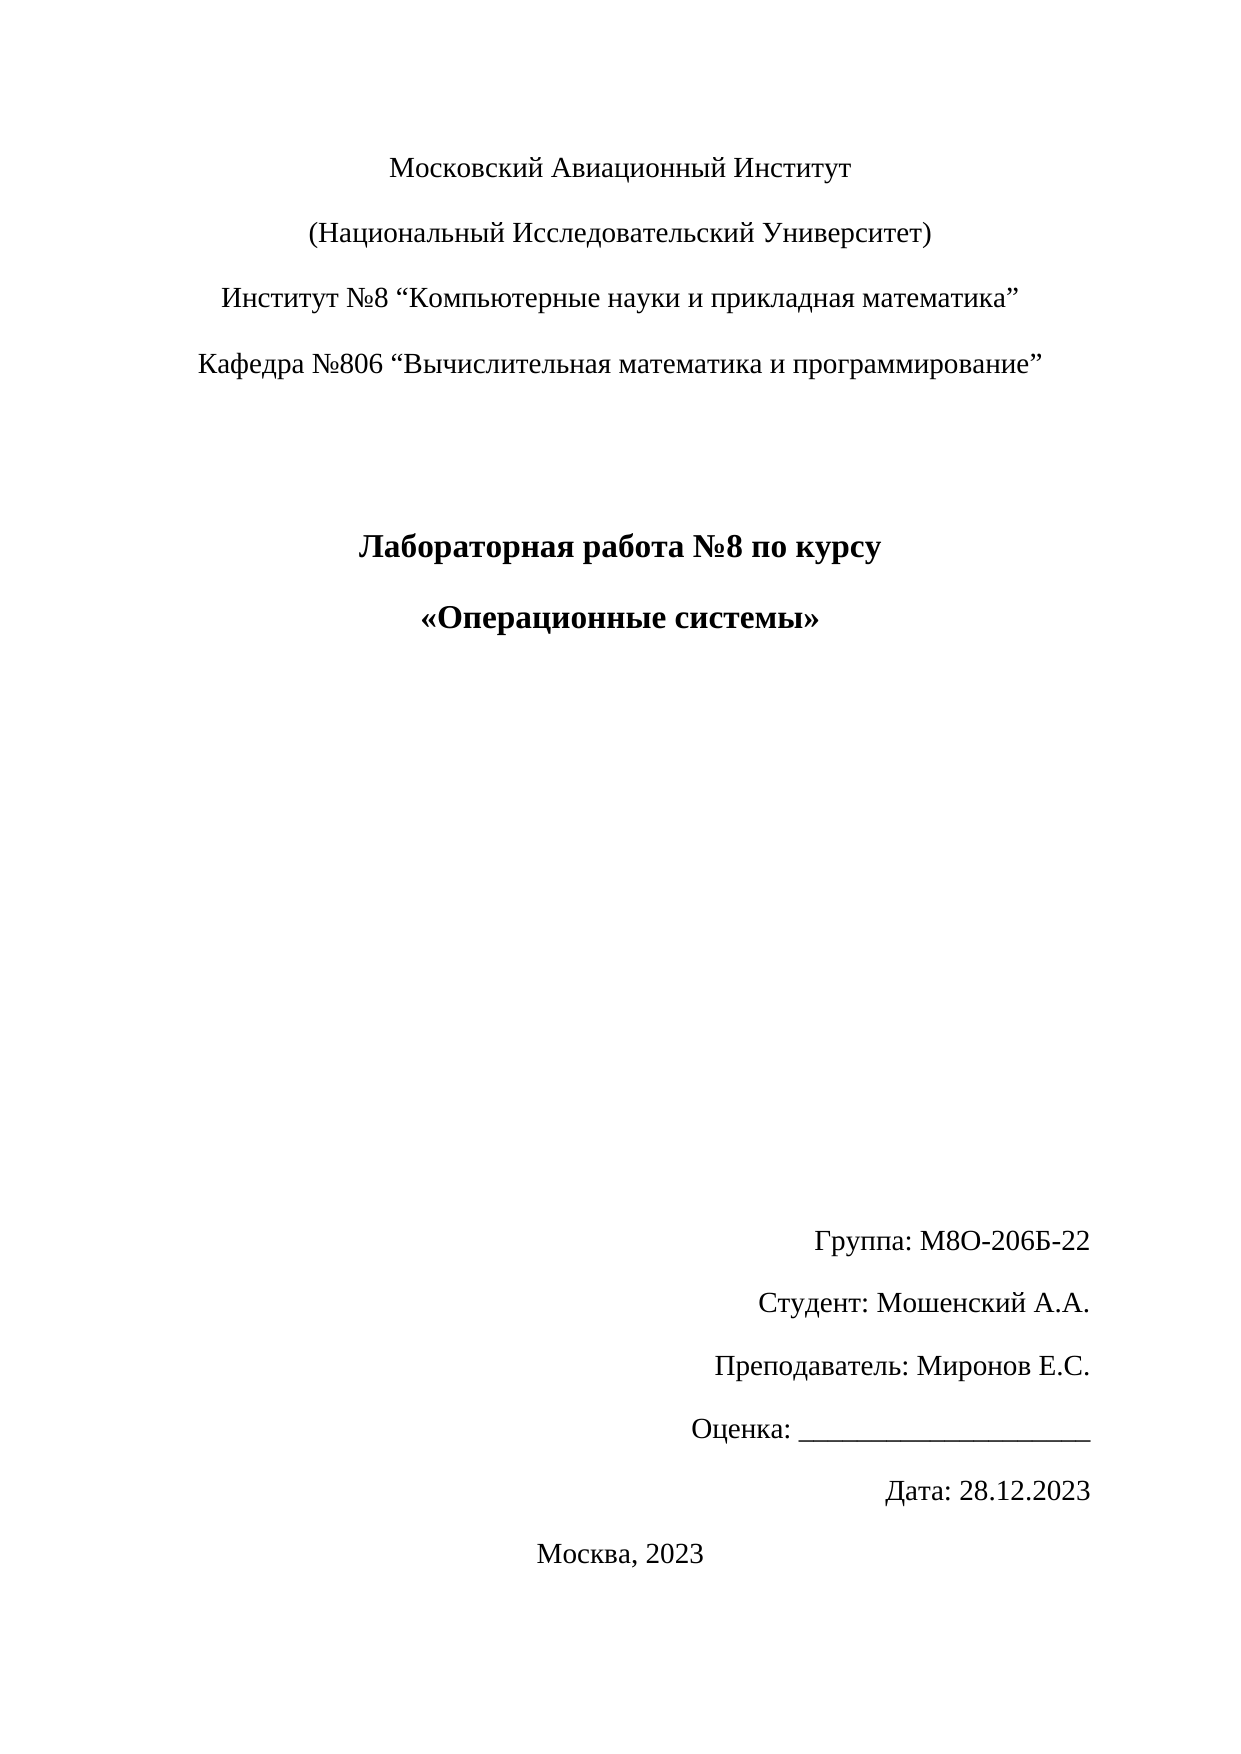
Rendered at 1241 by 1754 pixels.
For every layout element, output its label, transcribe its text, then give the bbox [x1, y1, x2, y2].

text Лабораторная работа №8 по курсу [150, 526, 1090, 565]
text Преподаватель: Миронов Е.С. [150, 1348, 1090, 1382]
text Оценка: ____________________ [150, 1411, 1090, 1444]
text Группа: М8О-206Б-22 [150, 1223, 1090, 1256]
text Студент: Мошенский А.А. [150, 1285, 1090, 1319]
text Московский Авиационный Институт [150, 150, 1090, 183]
text Дата: 28.12.2023 [150, 1473, 1090, 1507]
text (Национальный Исследовательский Университет) [150, 215, 1090, 249]
text Институт №8 “Компьютерные науки и прикладная математика” [150, 281, 1090, 314]
text «Операционные системы» [150, 597, 1090, 635]
text Москва, 2023 [150, 1536, 1090, 1570]
text Кафедра №806 “Вычислительная математика и программирование” [150, 346, 1090, 379]
